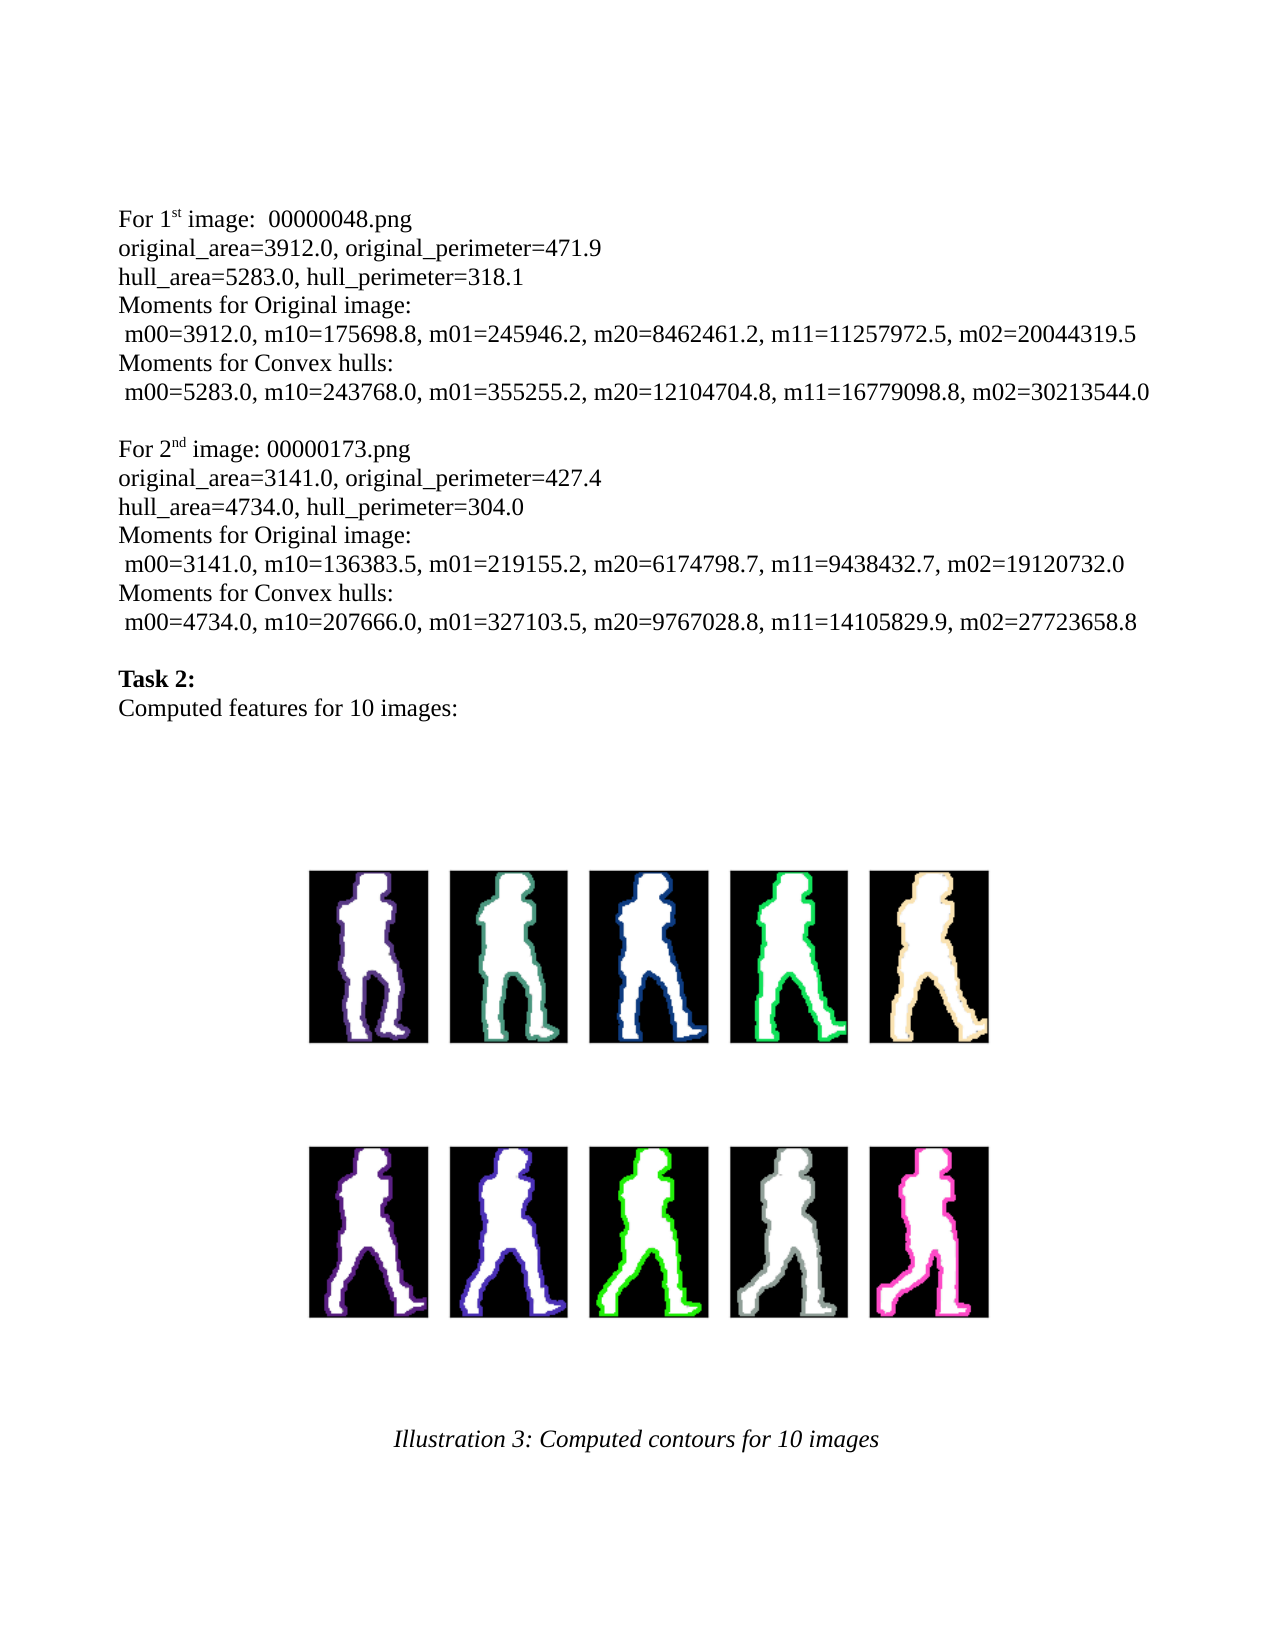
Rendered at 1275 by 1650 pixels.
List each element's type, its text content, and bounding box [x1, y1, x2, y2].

text Moments for Convex hulls: [118, 348, 1157, 377]
picture [200, 763, 1075, 1419]
text hull_area=5283.0, hull_perimeter=318.1 [118, 262, 1157, 291]
text m00=5283.0, m10=243768.0, m01=355255.2, m20=12104704.8, m11=16779098.8, m02=30213544.0 [118, 377, 1157, 406]
text m00=3912.0, m10=175698.8, m01=245946.2, m20=8462461.2, m11=11257972.5, m02=20044319.5 [118, 319, 1157, 348]
text original_area=3912.0, original_perimeter=471.9 [118, 233, 1157, 262]
text Moments for Convex hulls: [118, 578, 1157, 607]
text Moments for Original image: [118, 291, 1157, 319]
text m00=4734.0, m10=207666.0, m01=327103.5, m20=9767028.8, m11=14105829.9, m02=27723658.8 [118, 607, 1157, 636]
text Task 2: [118, 664, 1157, 693]
text original_area=3141.0, original_perimeter=427.4 [118, 463, 1157, 492]
text Moments for Original image: [118, 521, 1157, 549]
text For 2nd image: 00000173.png [118, 434, 1157, 463]
text For 1st image: 00000048.png [118, 204, 1157, 233]
text Illustration 3: Computed contours for 10 images [157, 763, 1117, 1452]
text m00=3141.0, m10=136383.5, m01=219155.2, m20=6174798.7, m11=9438432.7, m02=19120732.0 [118, 549, 1157, 578]
text hull_area=4734.0, hull_perimeter=304.0 [118, 492, 1157, 521]
text Computed features for 10 images: [118, 693, 1157, 722]
